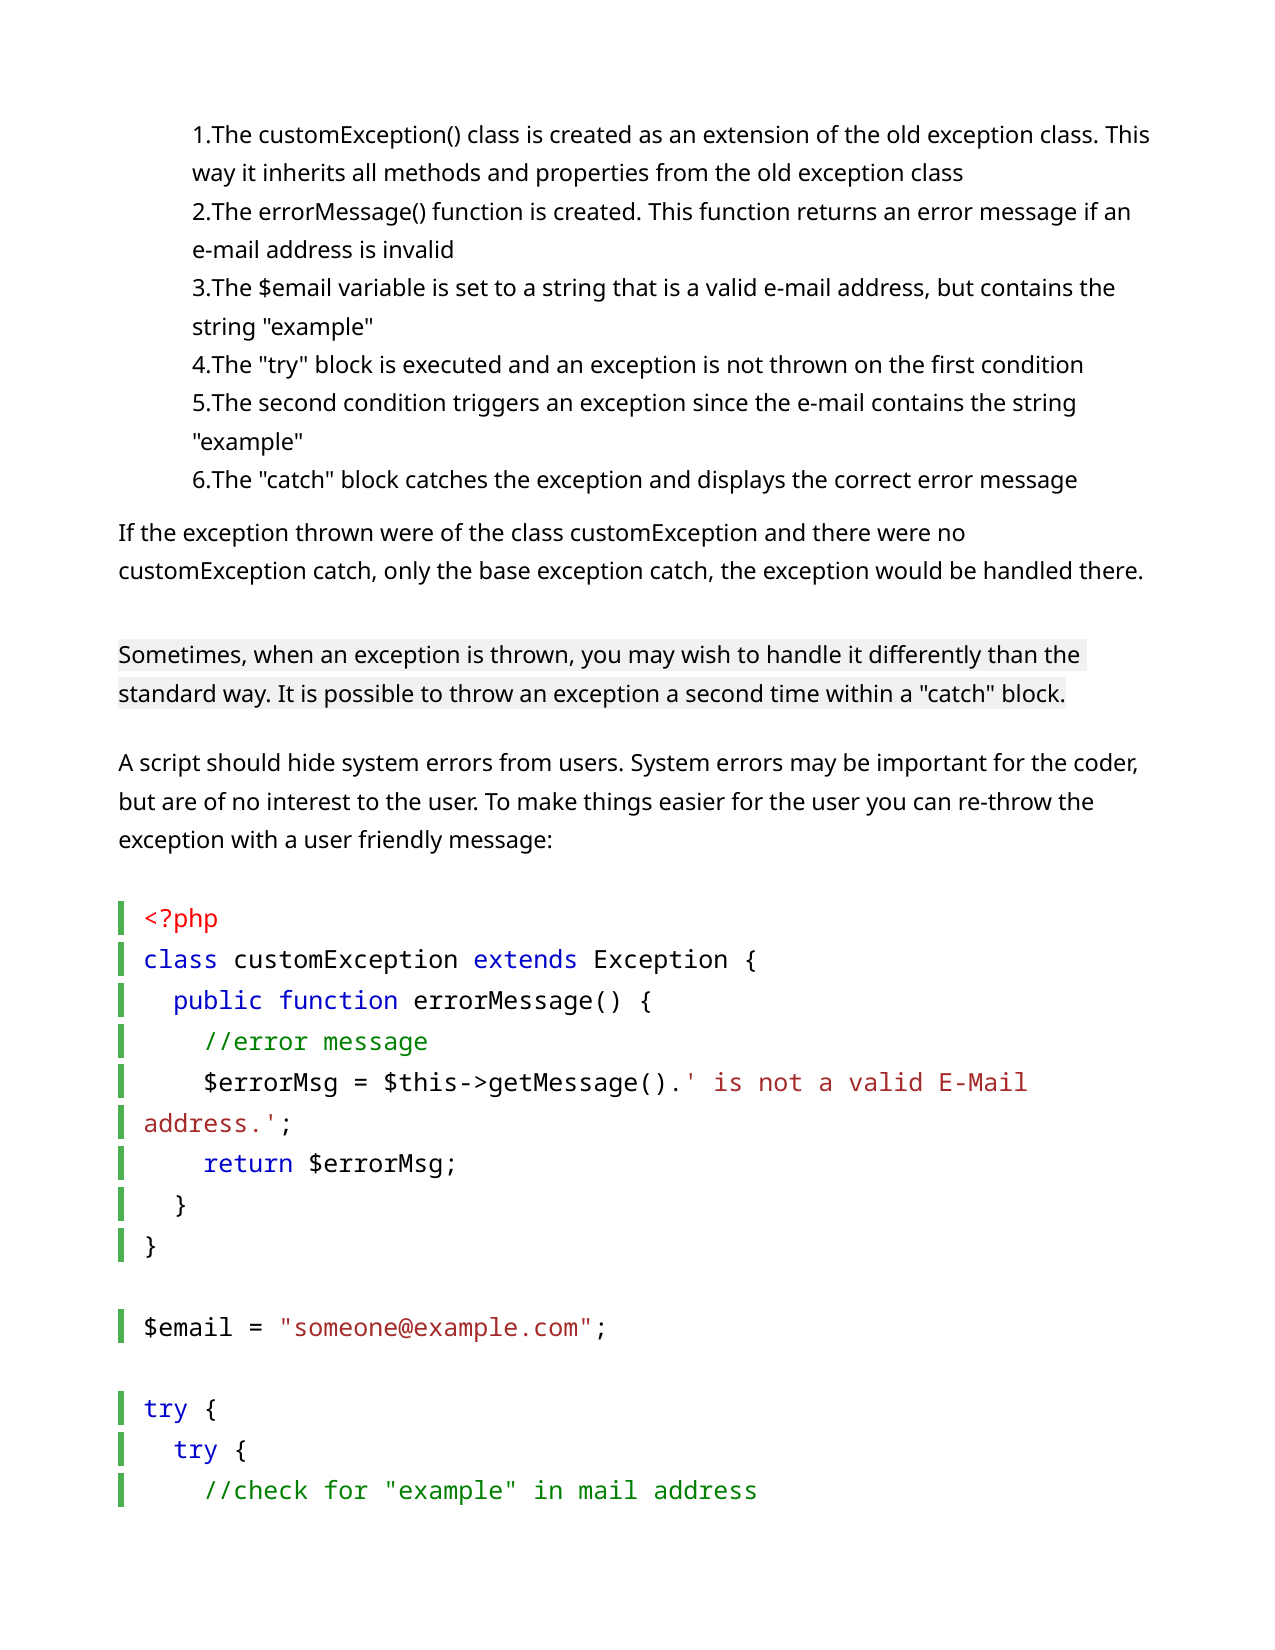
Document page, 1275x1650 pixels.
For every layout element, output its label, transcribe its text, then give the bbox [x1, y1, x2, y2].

list The customException() class is created as an extension of the old exception class. This way it inherits all methods and properties from the old exception class [118, 118, 1157, 188]
list The "try" block is executed and an exception is not thrown on the first condition [118, 348, 1157, 380]
list The "catch" block catches the exception and displays the correct error message [118, 463, 1157, 495]
text If the exception thrown were of the class customException and there were no customException catch, only the base exception catch, the exception would be handled there. [118, 516, 1157, 586]
list The errorMessage() function is created. This function returns an error message if an e-mail address is invalid [118, 195, 1157, 265]
list The second condition triggers an exception since the e-mail contains the string "example" [118, 386, 1157, 457]
text A script should hide system errors from users. System errors may be important for the coder, but are of no interest to the user. To make things easier for the user you can re-throw the exception with a user friendly message: [118, 746, 1157, 855]
text Sometimes, when an exception is thrown, you may wish to handle it differently than the standard way. It is possible to throw an exception a second time within a "catch" block. [118, 638, 1157, 709]
list The $email variable is set to a string that is a valid e-mail address, but contains the string "example" [118, 271, 1157, 342]
text <?php class customException extends Exception { public function errorMessage() { //error message $errorMsg = $this->getMessage().' is not a valid E-Mail address.'; return $errorMsg; } } $email = "someone@example.com"; try { try { //check for "example" in mail address [118, 901, 1157, 1507]
